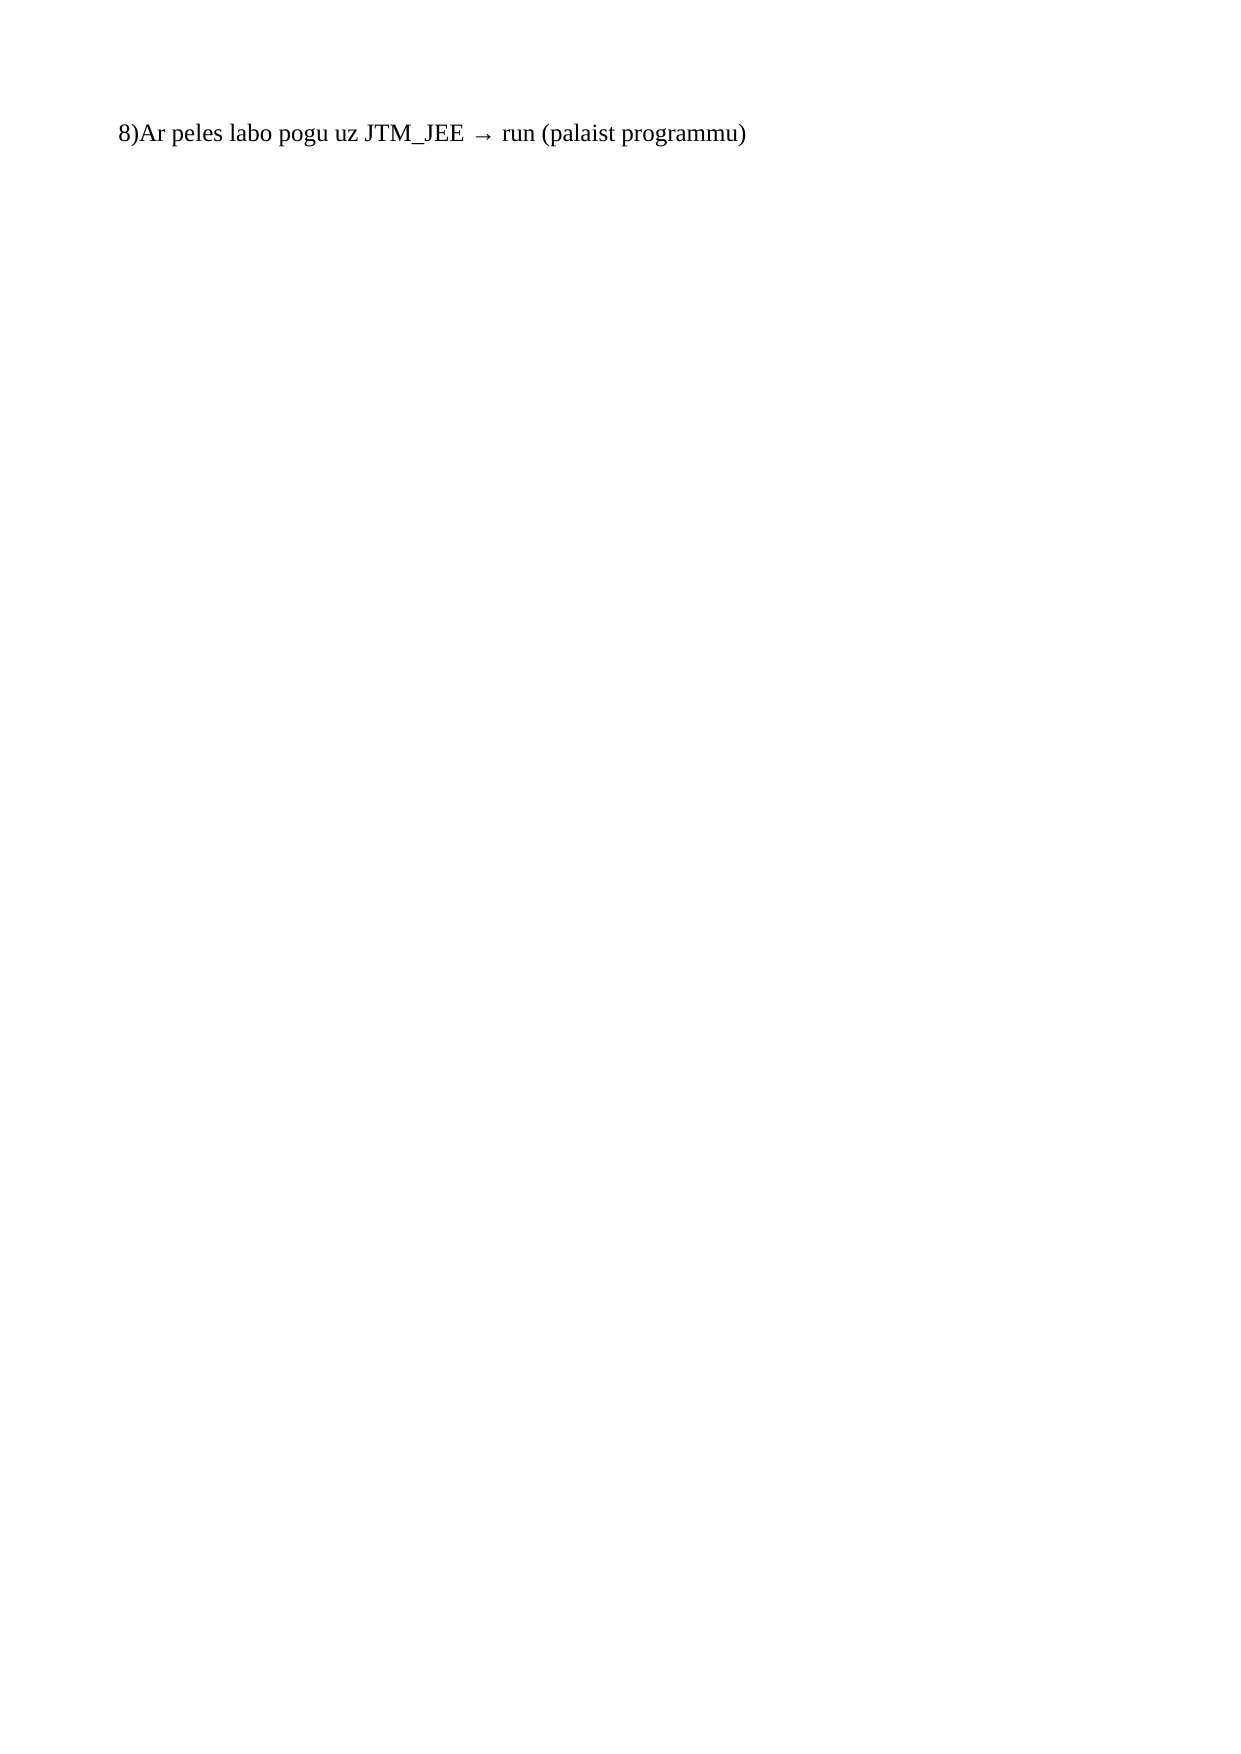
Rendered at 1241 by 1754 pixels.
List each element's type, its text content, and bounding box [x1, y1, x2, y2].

text 8)Ar peles labo pogu uz JTM_JEE → run (palaist programmu) [118, 118, 1122, 147]
